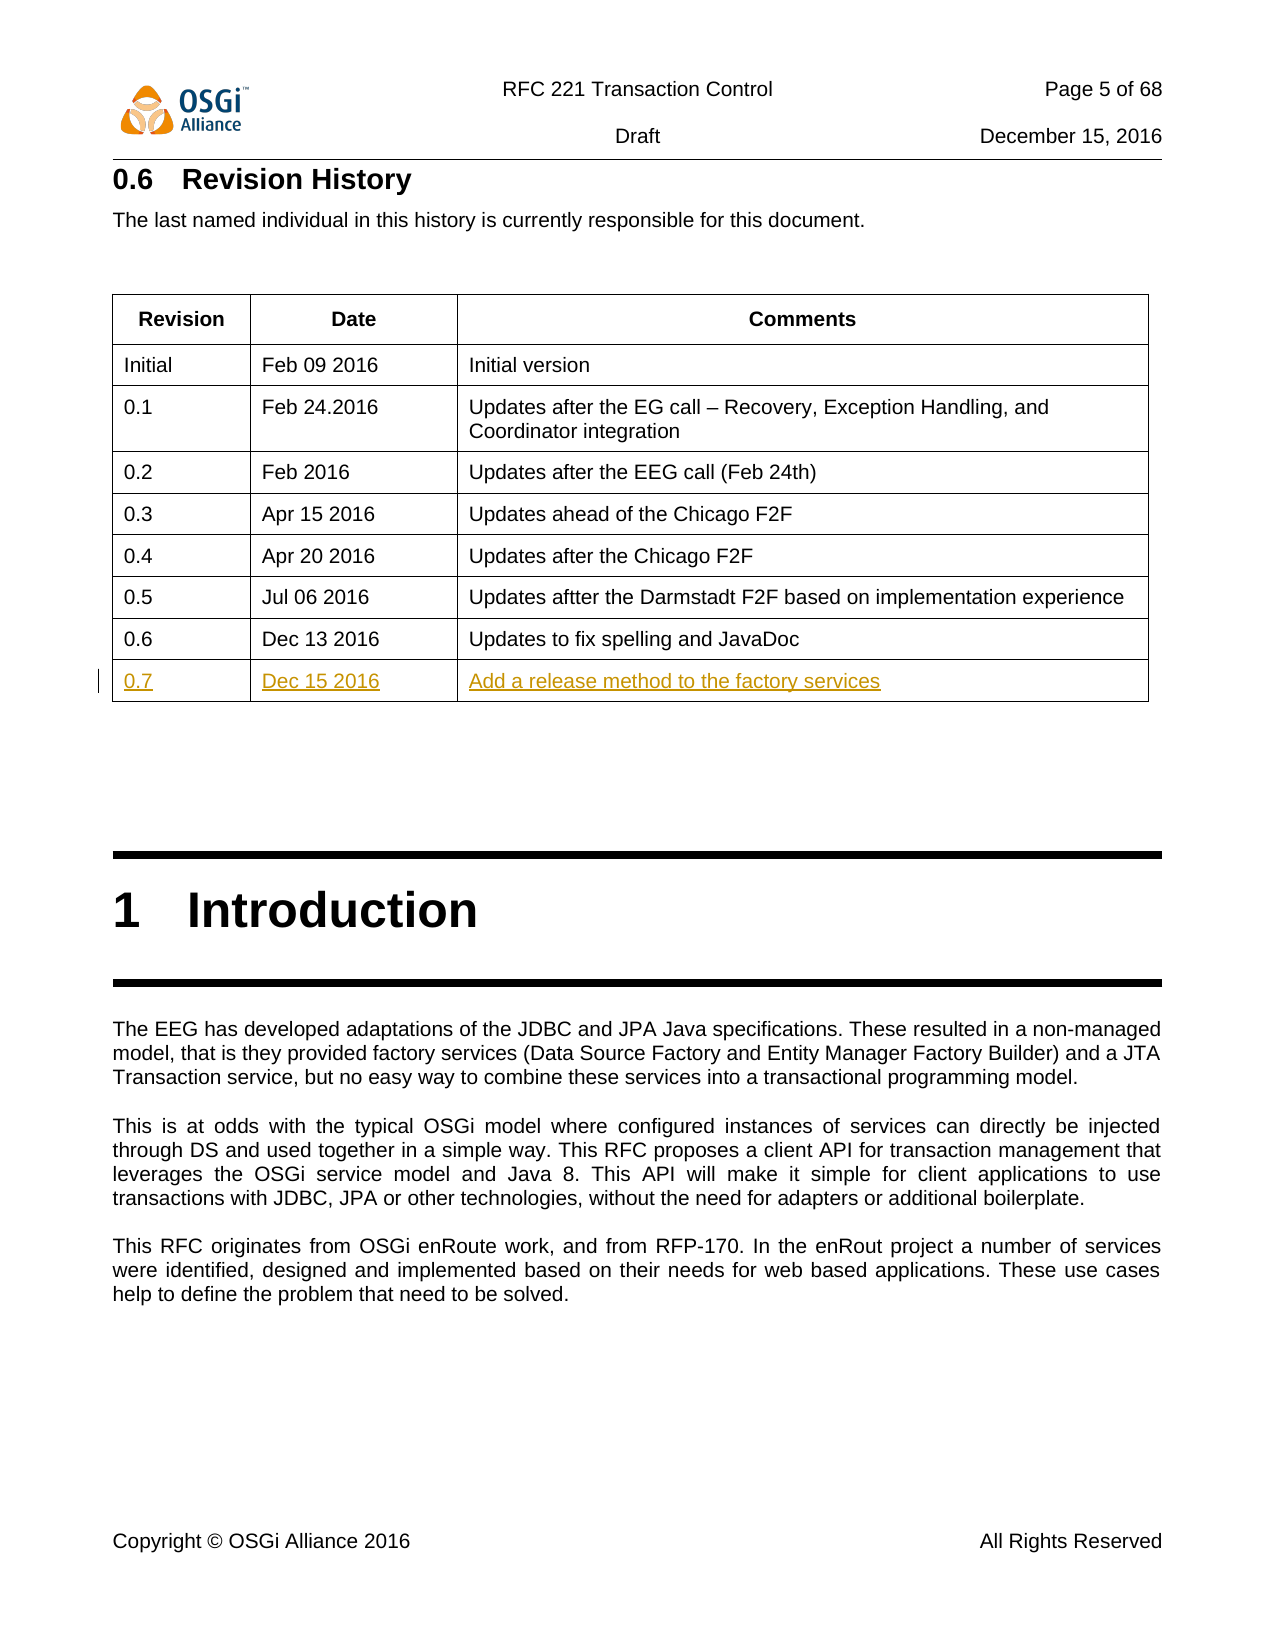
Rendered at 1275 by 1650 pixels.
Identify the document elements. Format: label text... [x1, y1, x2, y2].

table_cell Initial [113, 345, 250, 385]
table_cell Initial version [458, 345, 1148, 385]
table_cell 0.7 [113, 660, 250, 701]
table_cell Updates after the Chicago F2F [458, 535, 1148, 576]
table_cell Apr 20 2016 [251, 535, 457, 576]
subtitle Revision History [112, 160, 1162, 196]
table_cell 0.1 [113, 386, 250, 451]
table_cell Feb 09 2016 [251, 345, 457, 385]
table_cell Updates to fix spelling and JavaDoc [458, 619, 1148, 659]
table_header Revision [113, 295, 250, 343]
table_cell 0.5 [113, 577, 250, 617]
table_cell Add a release method to the factory services [458, 660, 1148, 701]
table_cell Feb 2016 [251, 452, 457, 492]
table_cell Jul 06 2016 [251, 577, 457, 617]
text This is at odds with the typical OSGi model where configured instances of services can directly be injected through DS and used together in a simple way. This RFC proposes a client API for transaction management that leverages the OSGi service model and Java 8. This API will make it simple for client applications to use transactions with JDBC, JPA or other technologies, without the need for adapters or additional boilerplate. [112, 1113, 1162, 1209]
text The EEG has developed adaptations of the JDBC and JPA Java specifications. These resulted in a non-managed model, that is they provided factory services (Data Source Factory and Entity Manager Factory Builder) and a JTA Transaction service, but no easy way to combine these services into a transactional programming model. [112, 1017, 1162, 1088]
table_cell 0.6 [113, 619, 250, 659]
table_cell Feb 24.2016 [251, 386, 457, 451]
table_cell 0.2 [113, 452, 250, 492]
table_cell Dec 13 2016 [251, 619, 457, 659]
table_cell 0.4 [113, 535, 250, 576]
picture [113, 78, 257, 142]
table_cell 0.3 [113, 494, 250, 534]
table_cell Updates ahead of the Chicago F2F [458, 494, 1148, 534]
table_cell Updates after the EG call – Recovery, Exception Handling, and Coordinator integration [458, 386, 1148, 451]
table_cell Updates aftter the Darmstadt F2F based on implementation experience [458, 577, 1148, 617]
table_cell Apr 15 2016 [251, 494, 457, 534]
table_header Comments [458, 295, 1148, 343]
table_header Date [251, 295, 457, 343]
table_cell Dec 15 2016 [251, 660, 457, 701]
table_cell Updates after the EEG call (Feb 24th) [458, 452, 1148, 492]
subtitle Introduction [112, 852, 1162, 987]
text The last named individual in this history is currently responsible for this document. [112, 208, 1162, 232]
text This RFC originates from OSGi enRoute work, and from RFP-170. In the enRout project a number of services were identified, designed and implemented based on their needs for web based applications. These use cases help to define the problem that need to be solved. [112, 1234, 1162, 1306]
